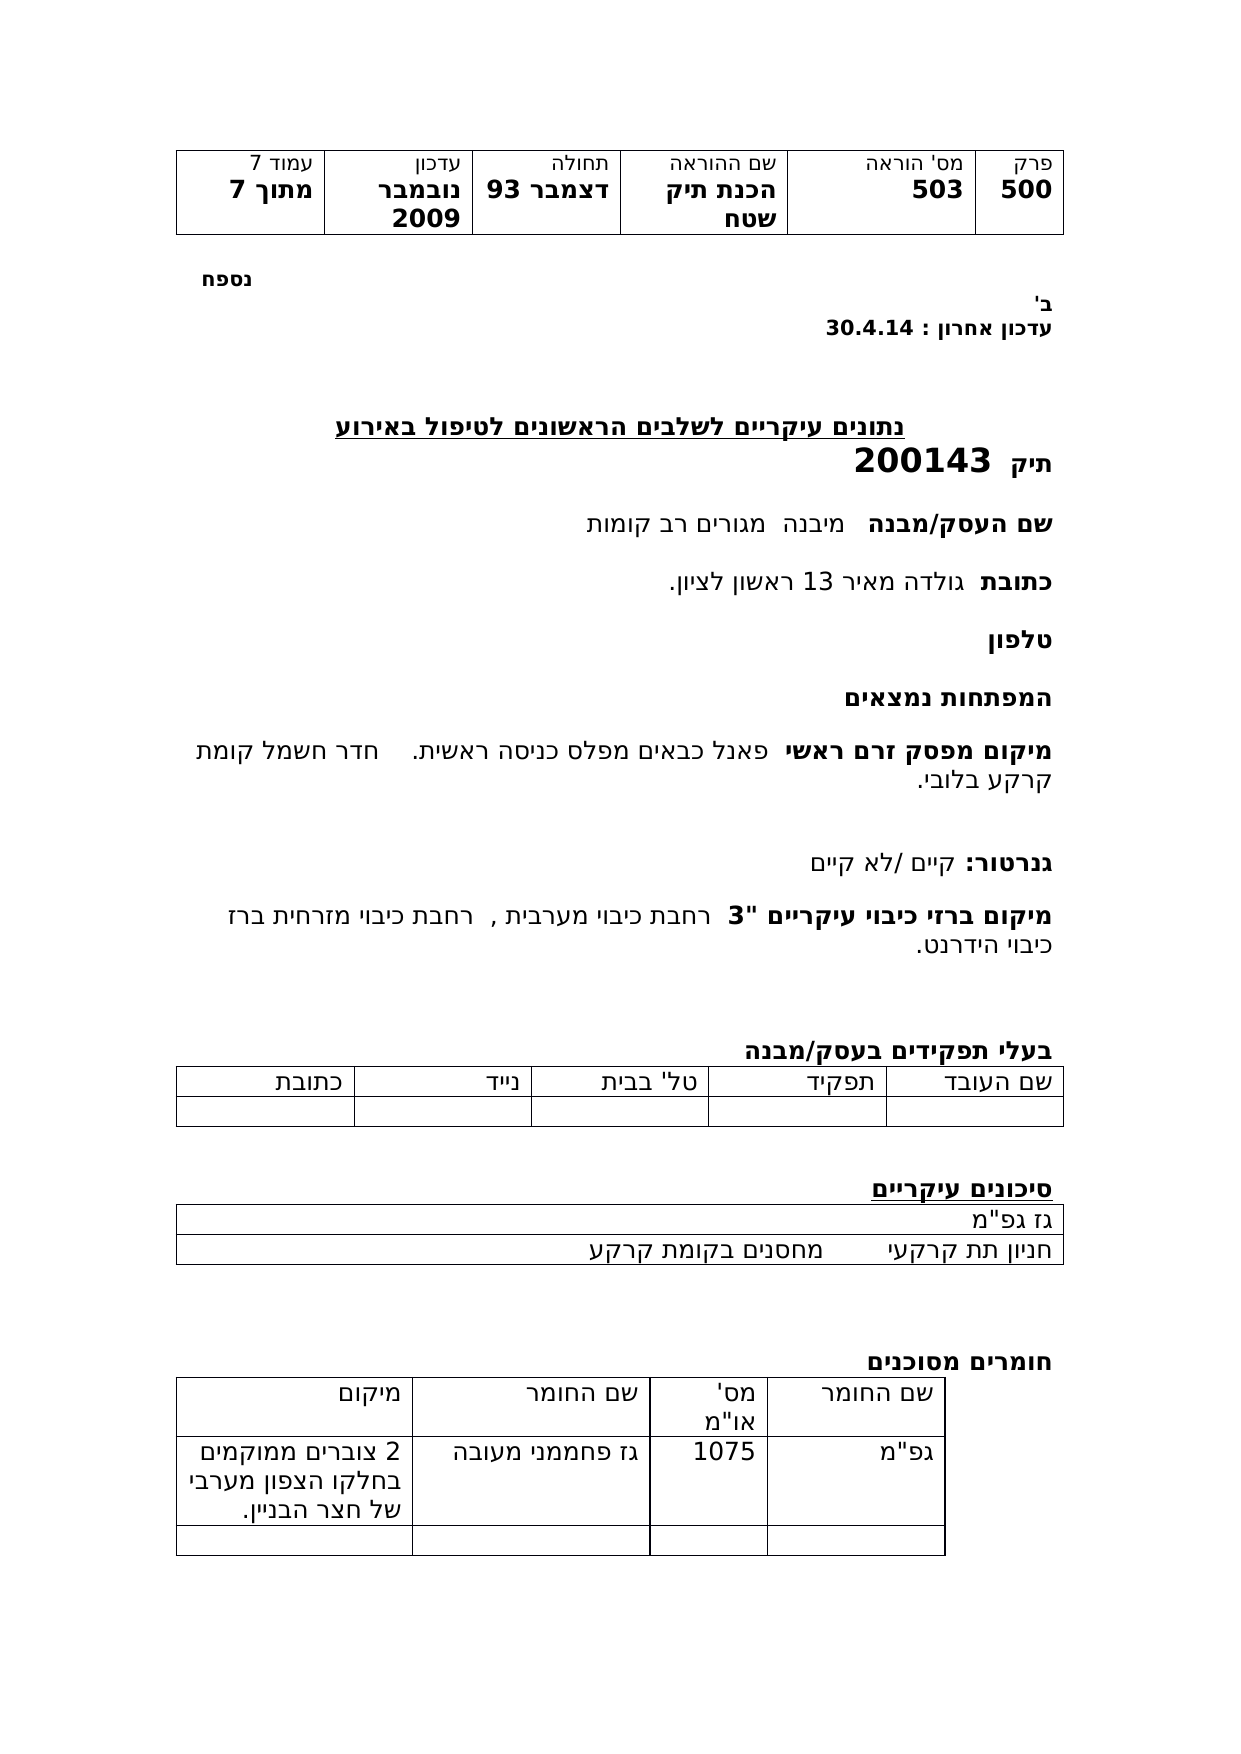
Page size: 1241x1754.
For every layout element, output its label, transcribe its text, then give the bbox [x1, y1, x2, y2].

table_header תפקיד [709, 1067, 886, 1096]
text גנרטור: קיים /לא קיים [187, 848, 1053, 877]
table_cell [532, 1097, 708, 1126]
table_cell 2 צוברים ממוקמים בחלקו הצפון מערבי של חצר הבניין. [177, 1437, 412, 1525]
table_header שם העובד [887, 1067, 1063, 1096]
table_cell גפ"מ [768, 1437, 944, 1525]
table_header כתובת [177, 1067, 354, 1096]
table_cell חניון תת קרקעי מחסנים בקומת קרקע [177, 1235, 1063, 1264]
text נספח ב' [187, 263, 1053, 316]
table_header פרק 500 [976, 151, 1063, 234]
text שם העסק/מבנה מיבנה מגורים רב קומות [187, 509, 1053, 538]
table_header מס' או"מ [651, 1378, 767, 1436]
text מיקום מפסק זרם ראשי פאנל כבאים מפלס כניסה ראשית. חדר חשמל קומת קרקע בלובי. [187, 736, 1053, 794]
table_cell [413, 1526, 649, 1554]
table_header תחולה דצמבר 93 [473, 151, 620, 234]
text כתובת גולדה מאיר 13 ראשון לציון. [187, 567, 1053, 596]
table_header עמוד 7 מתוך 7 [177, 151, 324, 234]
table_header שם החומר [768, 1378, 944, 1436]
text חומרים מסוכנים [187, 1348, 1053, 1377]
table_cell [887, 1097, 1063, 1126]
table_cell [177, 1526, 412, 1554]
table_cell [768, 1526, 944, 1554]
table_header שם ההוראה הכנת תיק שטח [621, 151, 787, 234]
text נתונים עיקריים לשלבים הראשונים לטיפול באירוע [187, 413, 1053, 442]
table_cell [355, 1097, 531, 1126]
table_cell [709, 1097, 886, 1126]
text טלפון [187, 625, 1053, 654]
table_header גז גפ"מ [177, 1205, 1063, 1234]
text המפתחות נמצאים [187, 683, 1053, 712]
table_header מס' הוראה 503 [788, 151, 975, 234]
table_header עדכון נובמבר 2009 [325, 151, 472, 234]
table_header מיקום [177, 1378, 412, 1436]
table_cell [177, 1097, 354, 1126]
table_cell 1075 [651, 1437, 767, 1525]
table_header טל' בבית [532, 1067, 708, 1096]
text עדכון אחרון : 30.4.14 [187, 316, 1053, 341]
text תיק 200143 [187, 442, 1053, 481]
table_cell גז פחממני מעובה [413, 1437, 649, 1525]
table_header שם החומר [413, 1378, 649, 1436]
text מיקום ברזי כיבוי עיקריים "3 רחבת כיבוי מערבית , רחבת כיבוי מזרחית ברז כיבוי הידרנט. [187, 901, 1053, 959]
table_cell [651, 1526, 767, 1554]
table_header נייד [355, 1067, 531, 1096]
text סיכונים עיקריים [187, 1175, 1053, 1204]
text בעלי תפקידים בעסק/מבנה [187, 1037, 1053, 1066]
